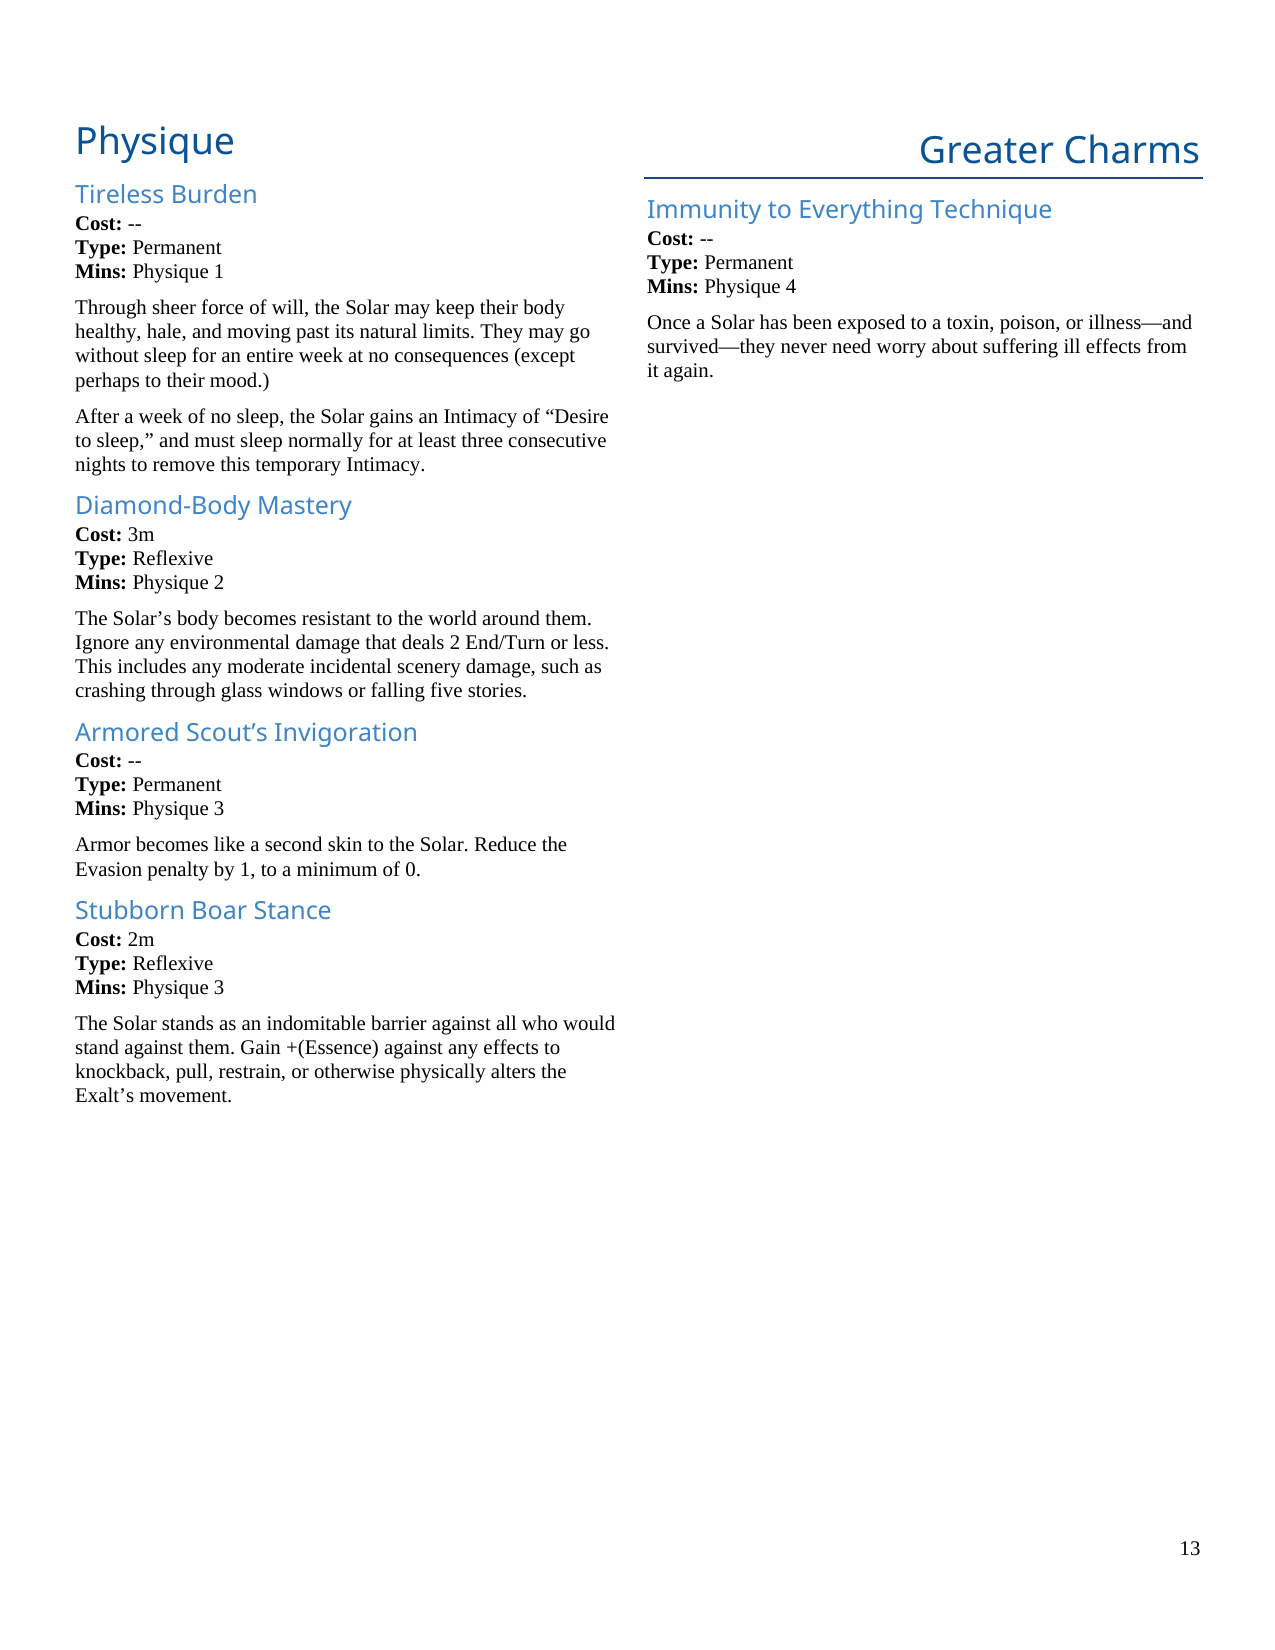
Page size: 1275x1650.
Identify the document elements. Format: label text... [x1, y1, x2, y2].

subtitle Stubborn Boar Stance [75, 892, 628, 927]
subtitle Immunity to Everything Technique [647, 191, 1200, 226]
text Cost: -- Type: Permanent Mins: Physique 1 [75, 211, 628, 283]
text The Solar stands as an indomitable barrier against all who would stand against them. Gain +(Essence) against any effects to knockback, pull, restrain, or otherwise physically alters the Exalt’s movement. [75, 1011, 628, 1107]
text Cost: -- Type: Permanent Mins: Physique 4 [647, 226, 1200, 298]
text Through sheer force of will, the Solar may keep their body healthy, hale, and moving past its natural limits. They may go without sleep for an entire week at no consequences (except perhaps to their mood.) [75, 295, 628, 392]
subtitle Diamond-Body Mastery [75, 488, 628, 522]
subtitle Tireless Burden [75, 177, 628, 211]
subtitle Greater Charms [644, 120, 1203, 177]
text Cost: -- Type: Permanent Mins: Physique 3 [75, 748, 628, 820]
subtitle Armored Scout’s Invigoration [75, 714, 628, 748]
text After a week of no sleep, the Solar gains an Intimacy of “Desire to sleep,” and must sleep normally for at least three consecutive nights to remove this temporary Intimacy. [75, 403, 628, 476]
text Armor becomes like a second skin to the Solar. Reduce the Evasion penalty by 1, to a minimum of 0. [75, 832, 628, 881]
subtitle Physique [75, 114, 628, 165]
text Once a Solar has been exposed to a toxin, poison, or illness—and survived—they never need worry about suffering ill effects from it again. [647, 310, 1200, 382]
text Cost: 3m Type: Reflexive Mins: Physique 2 [75, 522, 628, 594]
text The Solar’s body becomes resistant to the world around them. Ignore any environmental damage that deals 2 End/Turn or less. This includes any moderate incidental scenery damage, such as crashing through glass windows or falling five stories. [75, 606, 628, 702]
text Cost: 2m Type: Reflexive Mins: Physique 3 [75, 927, 628, 999]
